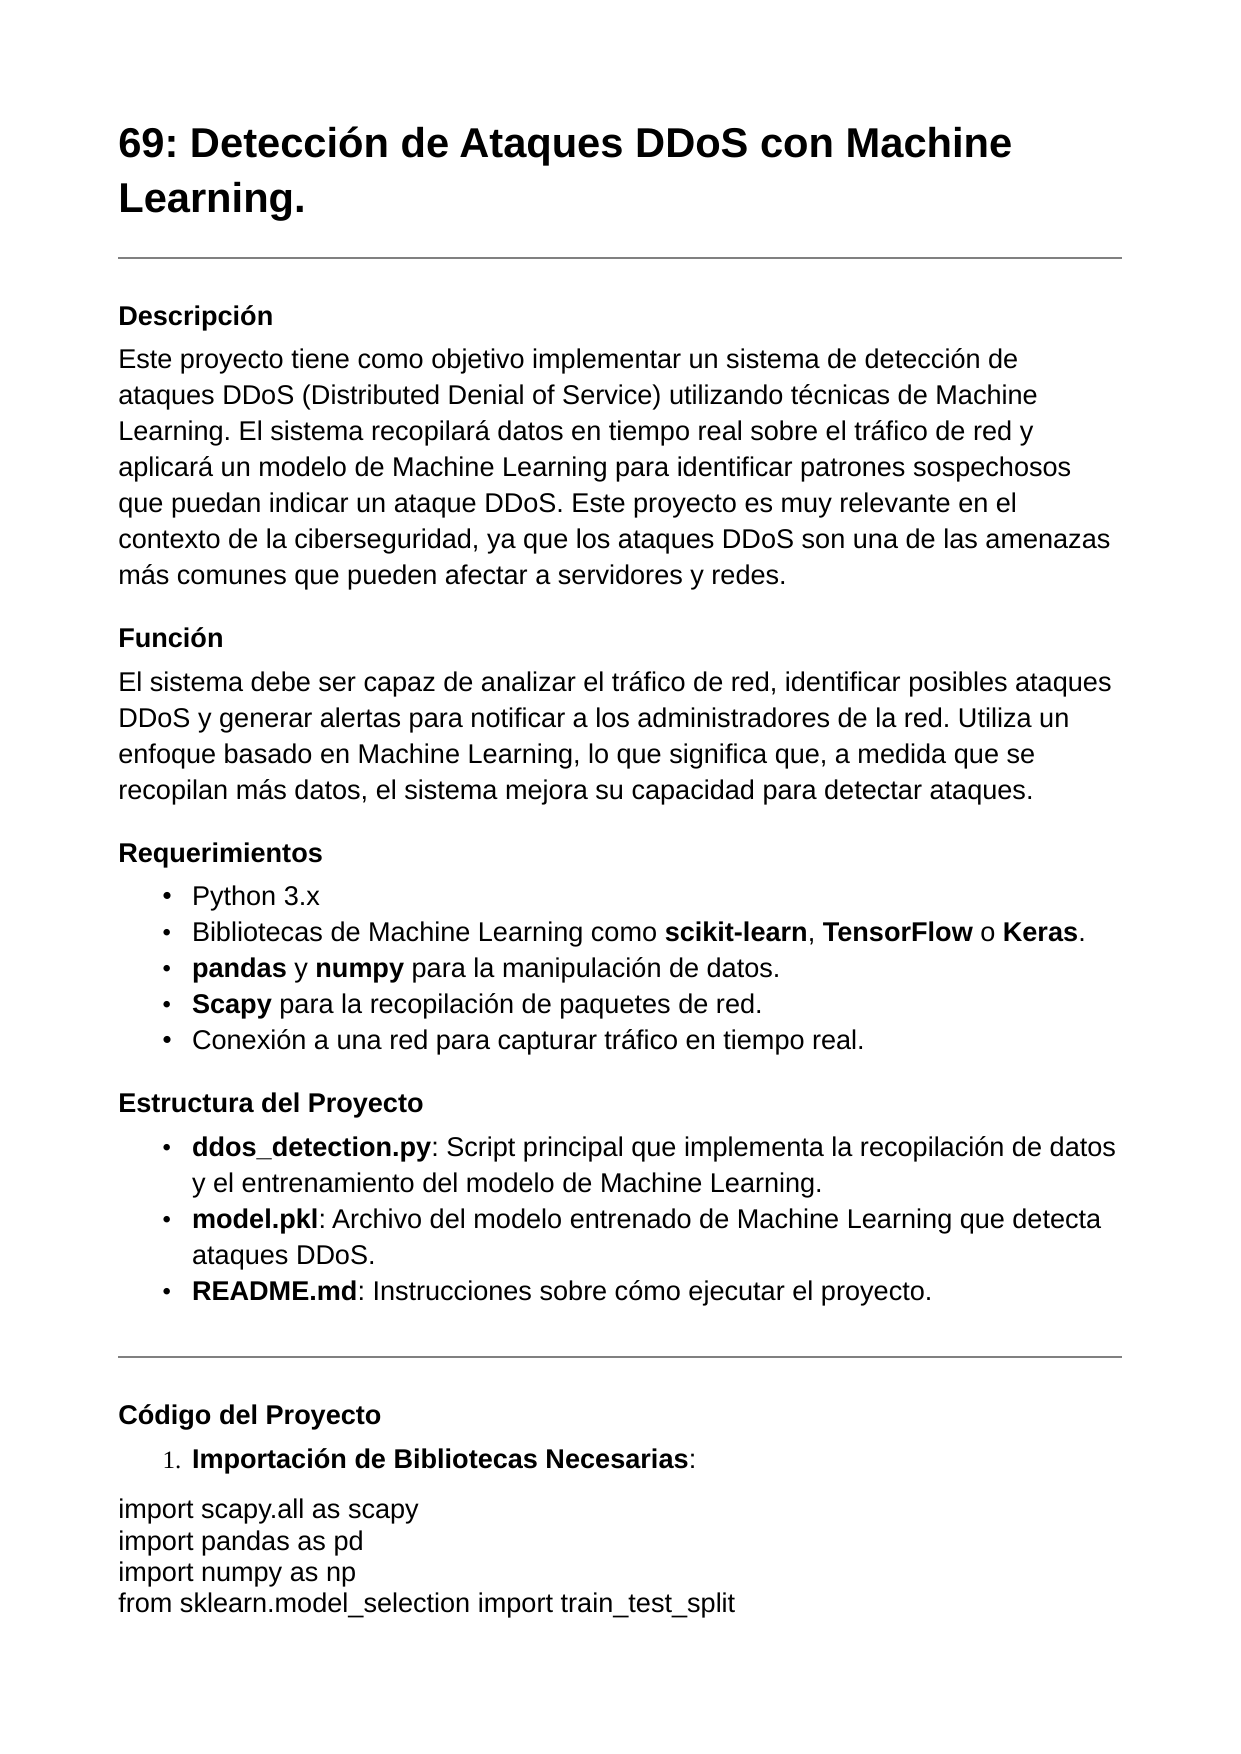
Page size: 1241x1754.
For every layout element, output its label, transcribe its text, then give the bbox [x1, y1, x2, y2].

subtitle Descripción [118, 300, 1122, 331]
text import numpy as np [118, 1556, 1122, 1587]
list Bibliotecas de Machine Learning como scikit-learn, TensorFlow o Keras. [162, 916, 1122, 948]
list Scapy para la recopilación de paquetes de red. [162, 988, 1122, 1019]
text import pandas as pd [118, 1524, 1122, 1556]
list model.pkl: Archivo del modelo entrenado de Machine Learning que detecta ataques DDoS. [162, 1203, 1122, 1270]
list README.md: Instrucciones sobre cómo ejecutar el proyecto. [162, 1275, 1122, 1306]
list Python 3.x [162, 880, 1122, 912]
text Este proyecto tiene como objetivo implementar un sistema de detección de ataques DDoS (Distributed Denial of Service) utilizando técnicas de Machine Learning. El sistema recopilará datos en tiempo real sobre el tráfico de red y aplicará un modelo de Machine Learning para identificar patrones sospechosos que puedan indicar un ataque DDoS. Este proyecto es muy relevante en el contexto de la ciberseguridad, ya que los ataques DDoS son una de las amenazas más comunes que pueden afectar a servidores y redes. [118, 343, 1122, 590]
list ddos_detection.py: Script principal que implementa la recopilación de datos y el entrenamiento del modelo de Machine Learning. [162, 1131, 1122, 1198]
list pandas y numpy para la manipulación de datos. [162, 952, 1122, 984]
subtitle Código del Proyecto [118, 1399, 1122, 1430]
subtitle Requerimientos [118, 837, 1122, 868]
subtitle Estructura del Proyecto [118, 1087, 1122, 1119]
list Importación de Bibliotecas Necesarias: [162, 1443, 1122, 1474]
text 69: Detección de Ataques DDoS con Machine Learning. [118, 118, 1122, 221]
list Conexión a una red para capturar tráfico en tiempo real. [162, 1024, 1122, 1056]
subtitle Función [118, 622, 1122, 653]
text import scapy.all as scapy [118, 1493, 1122, 1524]
text El sistema debe ser capaz de analizar el tráfico de red, identificar posibles ataques DDoS y generar alertas para notificar a los administradores de la red. Utiliza un enfoque basado en Machine Learning, lo que significa que, a medida que se recopilan más datos, el sistema mejora su capacidad para detectar ataques. [118, 666, 1122, 805]
text from sklearn.model_selection import train_test_split [118, 1587, 1122, 1618]
